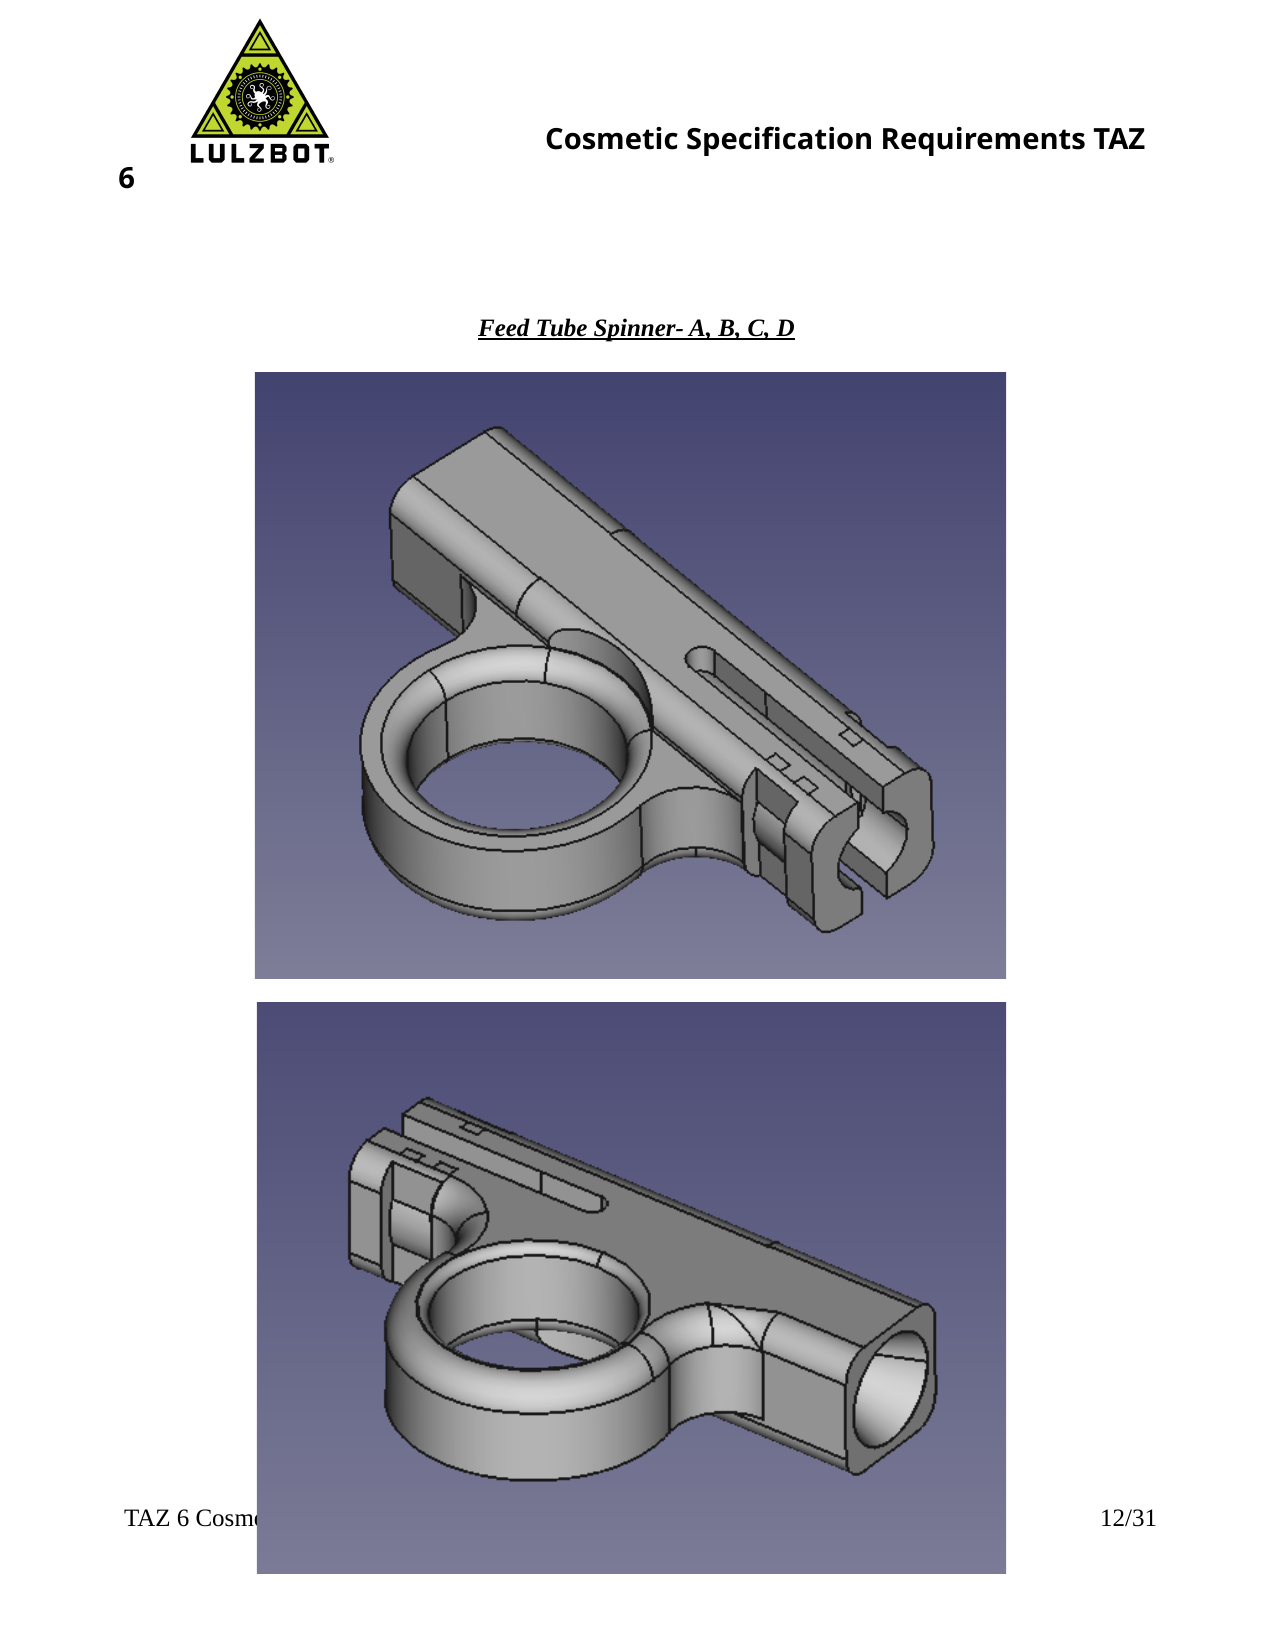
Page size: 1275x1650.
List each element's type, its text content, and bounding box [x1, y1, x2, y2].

picture [254, 372, 1007, 979]
text Feed Tube Spinner- A, B, C, D [118, 313, 1157, 342]
picture [181, 8, 344, 177]
picture [256, 1002, 1007, 1574]
